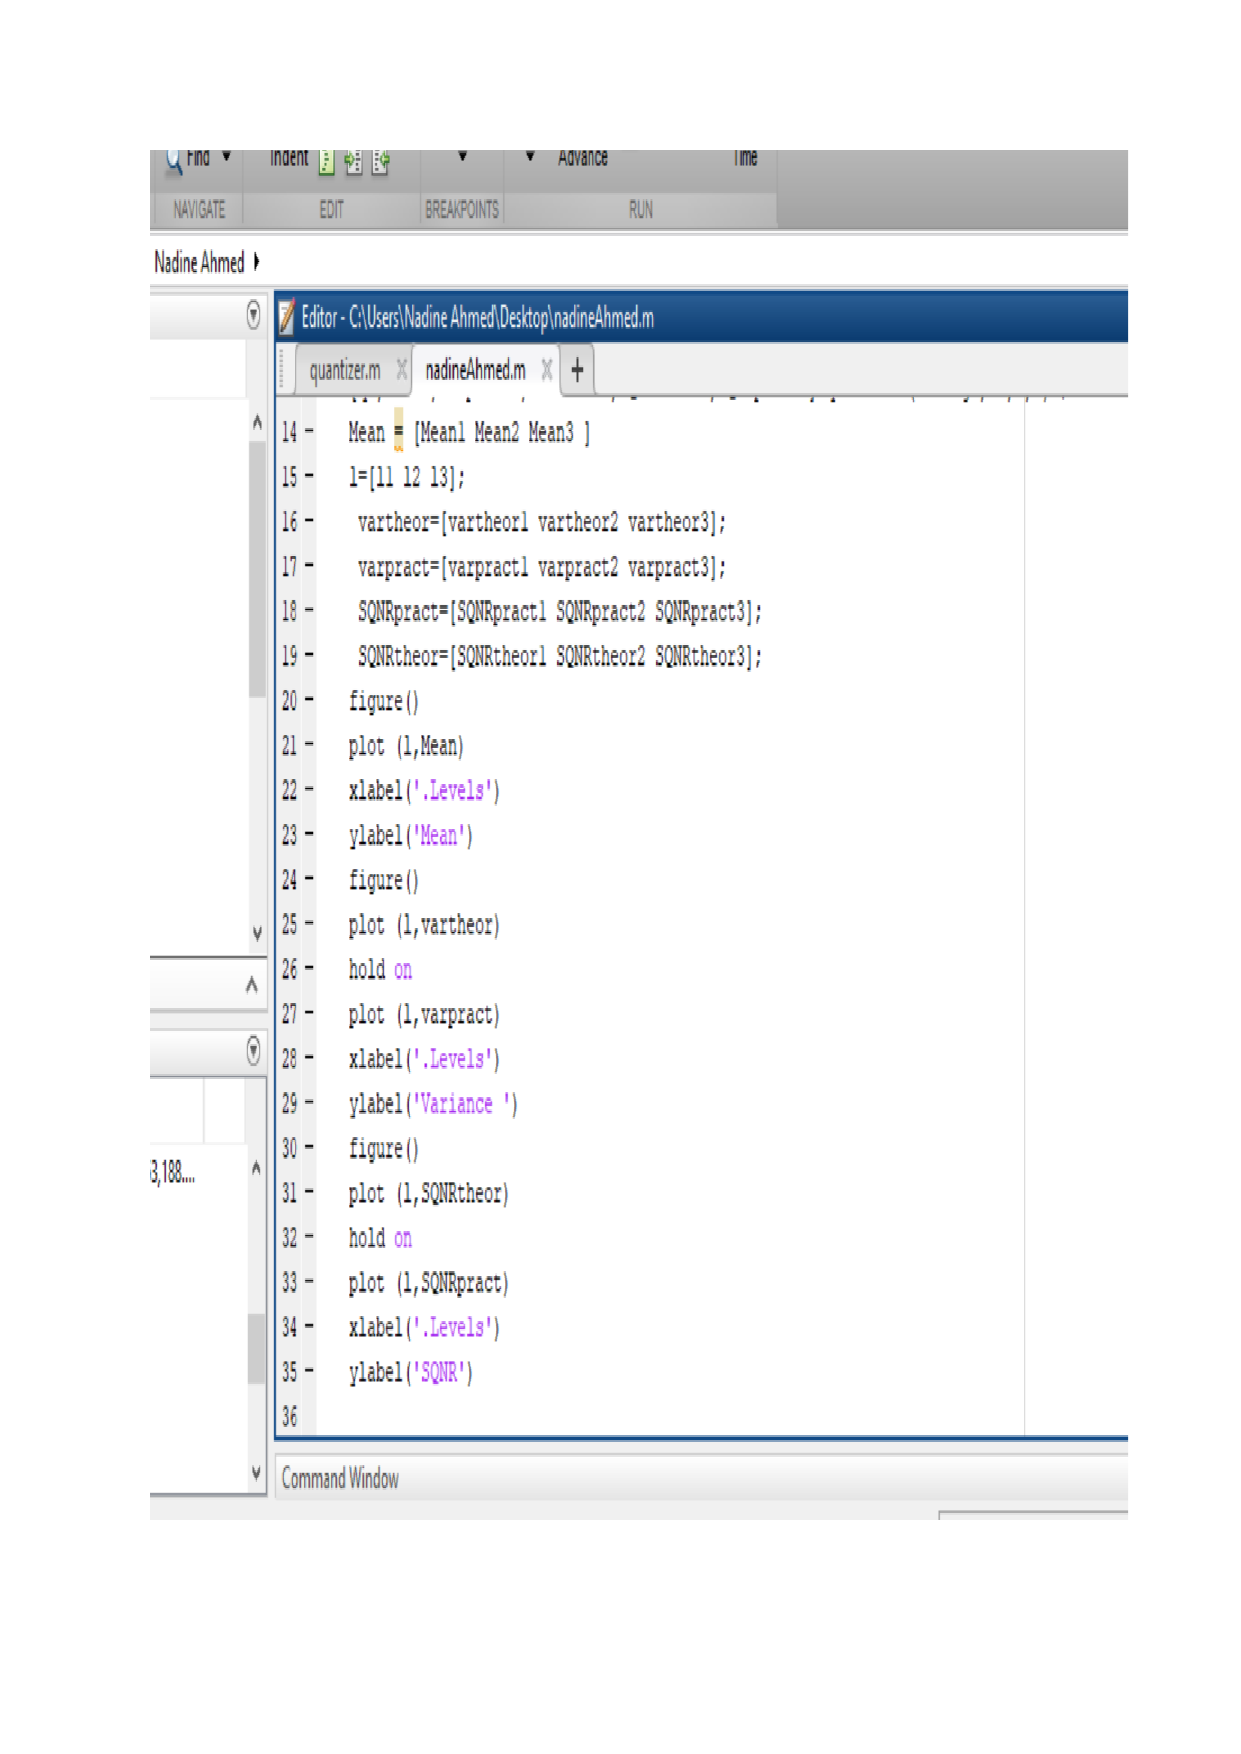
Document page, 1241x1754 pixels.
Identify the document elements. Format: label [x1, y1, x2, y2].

picture [150, 150, 1129, 1520]
